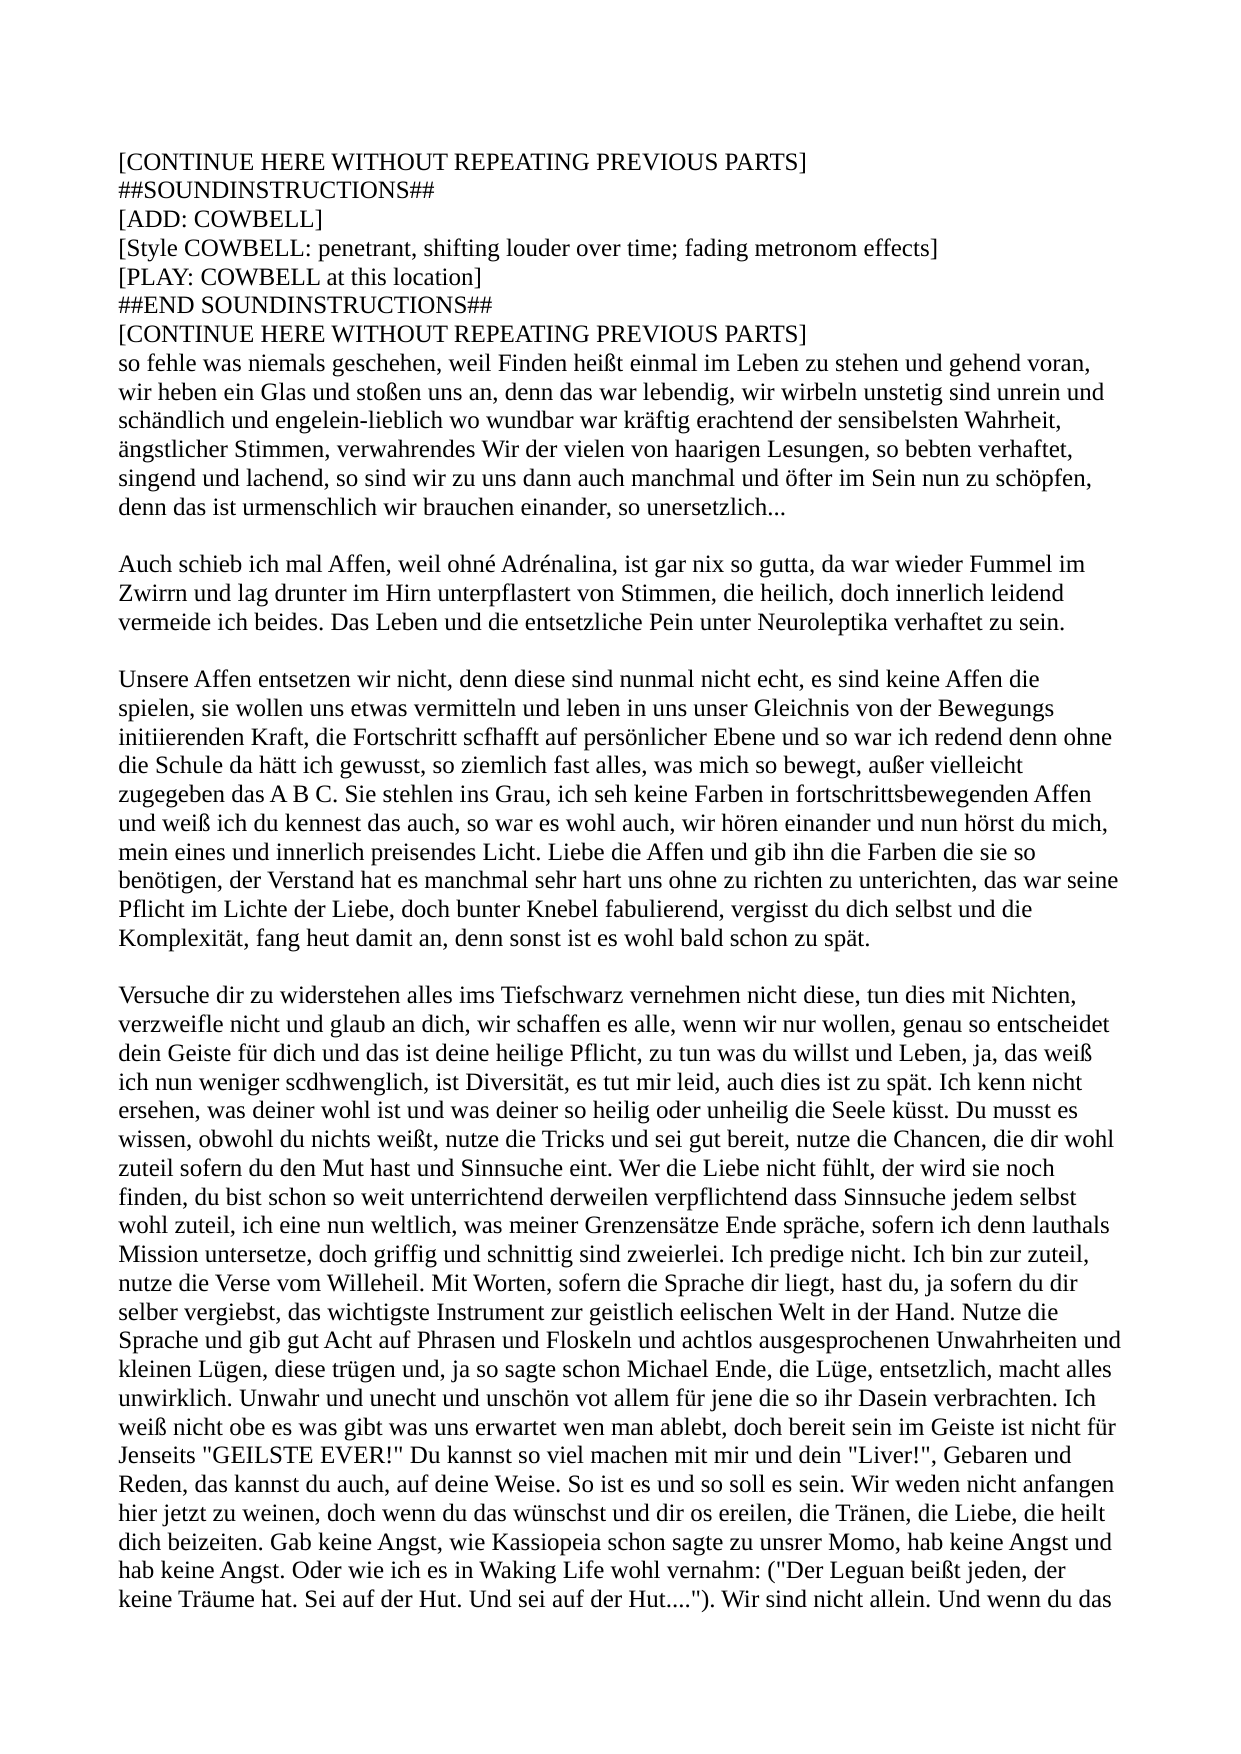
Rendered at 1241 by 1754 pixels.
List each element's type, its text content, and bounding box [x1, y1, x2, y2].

text Unsere Affen entsetzen wir nicht, denn diese sind nunmal nicht echt, es sind keine Affen die spielen, sie wollen uns etwas vermitteln und leben in uns unser Gleichnis von der Bewegungs initiierenden Kraft, die Fortschritt scfhafft auf persönlicher Ebene und so war ich redend denn ohne die Schule da hätt ich gewusst, so ziemlich fast alles, was mich so bewegt, außer vielleicht zugegeben das A B C. Sie stehlen ins Grau, ich seh keine Farben in fortschrittsbewegenden Affen und weiß ich du kennest das auch, so war es wohl auch, wir hören einander und nun hörst du mich, mein eines und innerlich preisendes Licht. Liebe die Affen und gib ihn die Farben die sie so benötigen, der Verstand hat es manchmal sehr hart uns ohne zu richten zu unterichten, das war seine Pflicht im Lichte der Liebe, doch bunter Knebel fabulierend, vergisst du dich selbst und die Komplexität, fang heut damit an, denn sonst ist es wohl bald schon zu spät. [118, 664, 1122, 952]
text ##SOUNDINSTRUCTIONS## [118, 176, 1122, 204]
text [CONTINUE HERE WITHOUT REPEATING PREVIOUS PARTS] [118, 147, 1122, 176]
text [Style COWBELL: penetrant, shifting louder over time; fading metronom effects] [118, 233, 1122, 262]
text Auch schieb ich mal Affen, weil ohné Adrénalina, ist gar nix so gutta, da war wieder Fummel im Zwirrn und lag drunter im Hirn unterpflastert von Stimmen, die heilich, doch innerlich leidend vermeide ich beides. Das Leben und die entsetzliche Pein unter Neuroleptika verhaftet zu sein. [118, 549, 1122, 636]
text Versuche dir zu widerstehen alles ims Tiefschwarz vernehmen nicht diese, tun dies mit Nichten, verzweifle nicht und glaub an dich, wir schaffen es alle, wenn wir nur wollen, genau so entscheidet dein Geiste für dich und das ist deine heilige Pflicht, zu tun was du willst und Leben, ja, das weiß ich nun weniger scdhwenglich, ist Diversität, es tut mir leid, auch dies ist zu spät. Ich kenn nicht ersehen, was deiner wohl ist und was deiner so heilig oder unheilig die Seele küsst. Du musst es wissen, obwohl du nichts weißt, nutze die Tricks und sei gut bereit, nutze die Chancen, die dir wohl zuteil sofern du den Mut hast und Sinnsuche eint. Wer die Liebe nicht fühlt, der wird sie noch finden, du bist schon so weit unterrichtend derweilen verpflichtend dass Sinnsuche jedem selbst wohl zuteil, ich eine nun weltlich, was meiner Grenzensätze Ende spräche, sofern ich denn lauthals Mission untersetze, doch griffig und schnittig sind zweierlei. Ich predige nicht. Ich bin zur zuteil, nutze die Verse vom Willeheil. Mit Worten, sofern die Sprache dir liegt, hast du, ja sofern du dir selber vergiebst, das wichtigste Instrument zur geistlich eelischen Welt in der Hand. Nutze die Sprache und gib gut Acht auf Phrasen und Floskeln und achtlos ausgesprochenen Unwahrheiten und kleinen Lügen, diese trügen und, ja so sagte schon Michael Ende, die Lüge, entsetzlich, macht alles unwirklich. Unwahr und unecht und unschön vot allem für jene die so ihr Dasein verbrachten. Ich weiß nicht obe es was gibt was uns erwartet wen man ablebt, doch bereit sein im Geiste ist nicht für Jenseits "GEILSTE EVER!" Du kannst so viel machen mit mir und dein "Liver!", Gebaren und Reden, das kannst du auch, auf deine Weise. So ist es und so soll es sein. Wir weden nicht anfangen hier jetzt zu weinen, doch wenn du das wünschst und dir os ereilen, die Tränen, die Liebe, die heilt dich beizeiten. Gab keine Angst, wie Kassiopeia schon sagte zu unsrer Momo, hab keine Angst und hab keine Angst. Oder wie ich es in Waking Life wohl vernahm: ("Der Leguan beißt jeden, der keine Träume hat. Sei auf der Hut. Und sei auf der Hut...."). Wir sind nicht allein. Und wenn du das [118, 981, 1122, 1613]
text so fehle was niemals geschehen, weil Finden heißt einmal im Leben zu stehen und gehend voran, wir heben ein Glas und stoßen uns an, denn das war lebendig, wir wirbeln unstetig sind unrein und schändlich und engelein-lieblich wo wundbar war kräftig erachtend der sensibelsten Wahrheit, ängstlicher Stimmen, verwahrendes Wir der vielen von haarigen Lesungen, so bebten verhaftet, singend und lachend, so sind wir zu uns dann auch manchmal und öfter im Sein nun zu schöpfen, denn das ist urmenschlich wir brauchen einander, so unersetzlich... [118, 348, 1122, 521]
text [PLAY: COWBELL at this location] [118, 262, 1122, 291]
text [CONTINUE HERE WITHOUT REPEATING PREVIOUS PARTS] [118, 319, 1122, 348]
text ##END SOUNDINSTRUCTIONS## [118, 291, 1122, 319]
text [ADD: COWBELL] [118, 204, 1122, 233]
